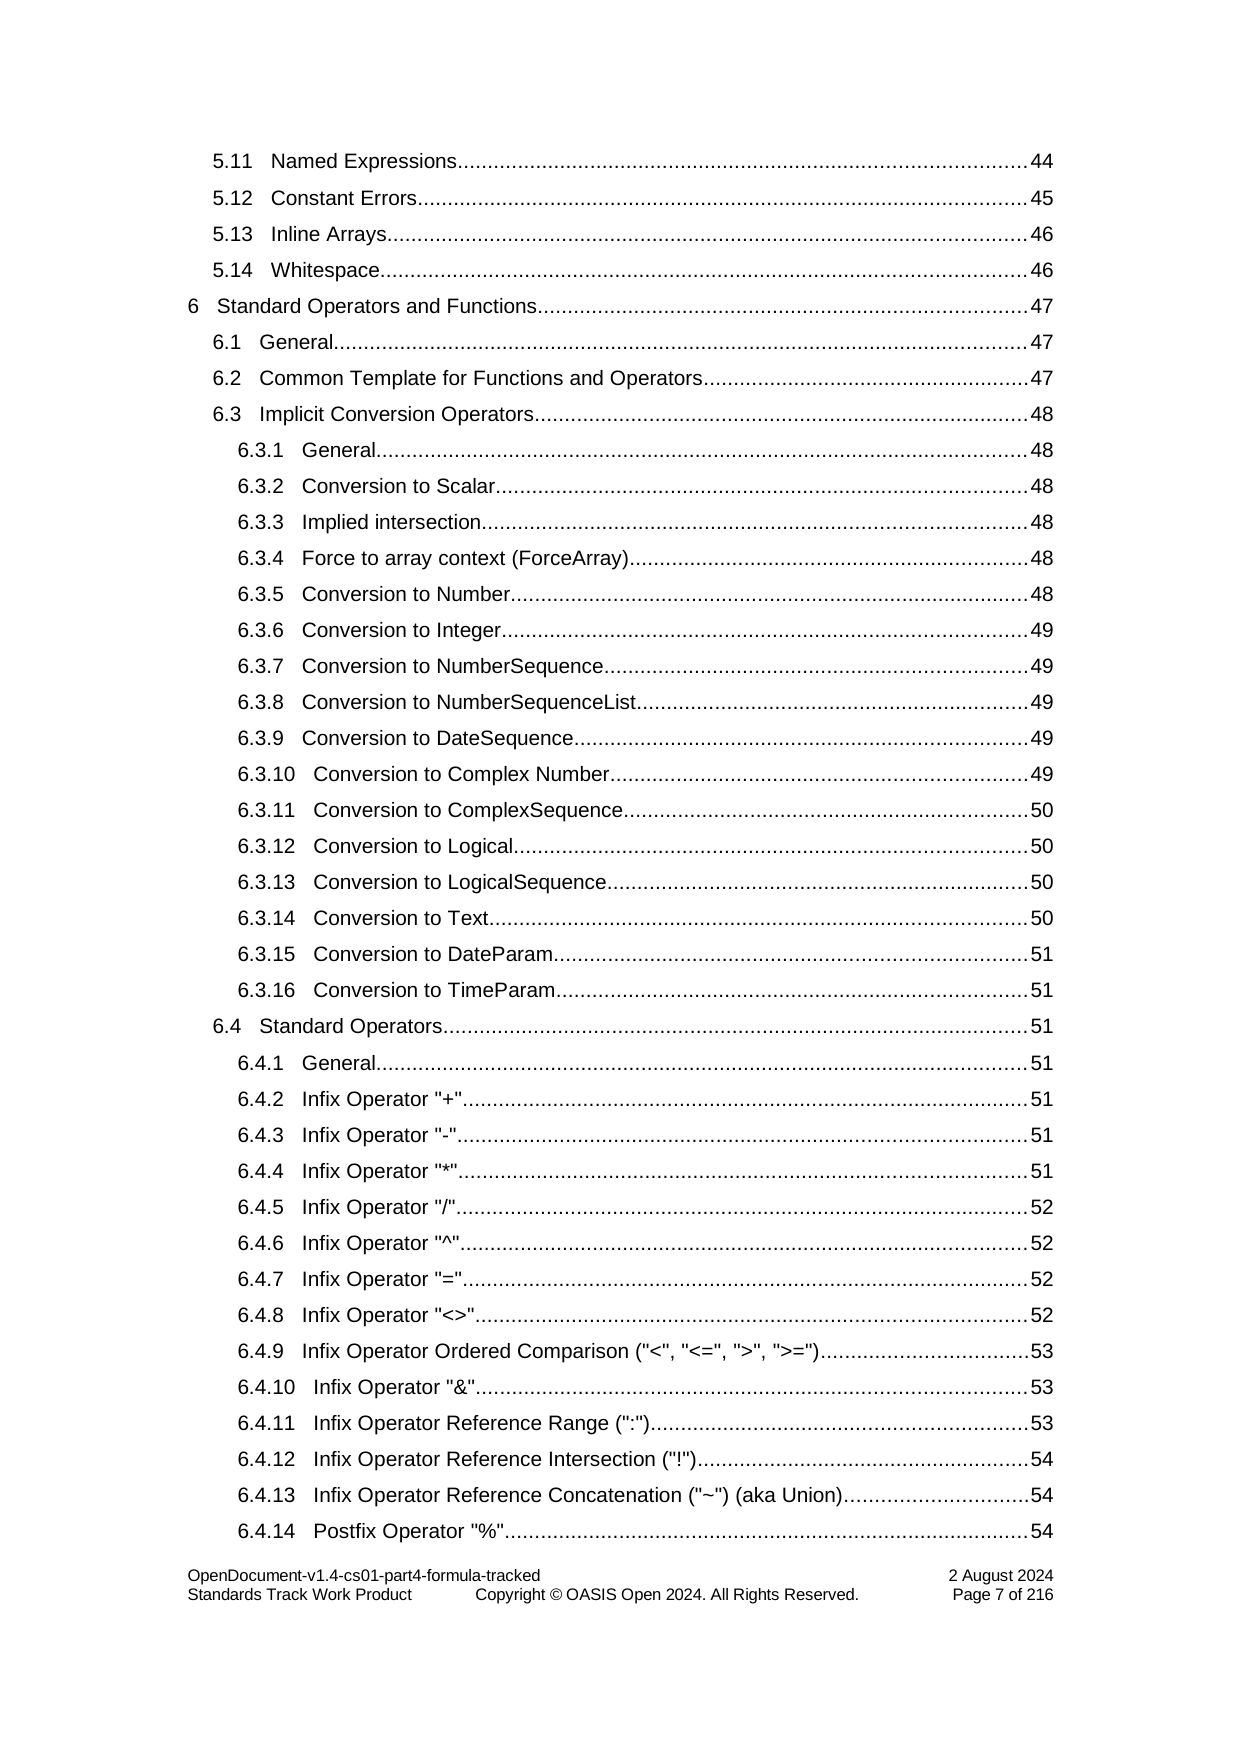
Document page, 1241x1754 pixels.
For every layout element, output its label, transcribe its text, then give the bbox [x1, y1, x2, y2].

text 6.3.9 Conversion to DateSequence 49 [237, 727, 1053, 750]
text 6.4.11 Infix Operator Reference Range (":") 53 [237, 1411, 1053, 1435]
text 6.4.7 Infix Operator "=" 52 [237, 1267, 1053, 1291]
text 5.11 Named Expressions 44 [212, 150, 1053, 173]
text 6.3.7 Conversion to NumberSequence 49 [237, 654, 1053, 678]
text 6.4.13 Infix Operator Reference Concatenation ("~") (aka Union) 54 [237, 1483, 1053, 1507]
text 6.3.8 Conversion to NumberSequenceList 49 [237, 691, 1053, 714]
text 6 Standard Operators and Functions 47 [187, 294, 1053, 318]
text 6.4 Standard Operators 51 [212, 1015, 1053, 1038]
text 6.3.15 Conversion to DateParam 51 [237, 943, 1053, 966]
text 6.2 Common Template for Functions and Operators 47 [212, 366, 1053, 390]
text 6.3.4 Force to array context (ForceArray) 48 [237, 546, 1053, 570]
text 6.3.1 General 48 [237, 438, 1053, 462]
text 6.3.13 Conversion to LogicalSequence 50 [237, 871, 1053, 894]
text 6.4.5 Infix Operator "/" 52 [237, 1195, 1053, 1219]
text 6.3.6 Conversion to Integer 49 [237, 618, 1053, 642]
text 5.13 Inline Arrays 46 [212, 222, 1053, 246]
text 6.1 General 47 [212, 330, 1053, 354]
text 6.3.14 Conversion to Text 50 [237, 907, 1053, 930]
text 6.4.10 Infix Operator "&" 53 [237, 1375, 1053, 1399]
text 6.4.6 Infix Operator "^" 52 [237, 1231, 1053, 1255]
text 6.3.2 Conversion to Scalar 48 [237, 474, 1053, 498]
text 6.3.11 Conversion to ComplexSequence 50 [237, 799, 1053, 822]
text 6.3.10 Conversion to Complex Number 49 [237, 763, 1053, 786]
text 6.4.3 Infix Operator "-" 51 [237, 1123, 1053, 1147]
text 6.3.3 Implied intersection 48 [237, 510, 1053, 534]
text 5.14 Whitespace 46 [212, 258, 1053, 282]
text 6.4.12 Infix Operator Reference Intersection ("!") 54 [237, 1447, 1053, 1471]
text 5.12 Constant Errors 45 [212, 186, 1053, 209]
text 6.3 Implicit Conversion Operators 48 [212, 402, 1053, 426]
text 6.4.9 Infix Operator Ordered Comparison ("<", "<=", ">", ">=") 53 [237, 1339, 1053, 1363]
text 6.4.14 Postfix Operator "%" 54 [237, 1519, 1053, 1543]
text 6.3.5 Conversion to Number 48 [237, 582, 1053, 606]
text 6.4.4 Infix Operator "*" 51 [237, 1159, 1053, 1183]
text 6.4.8 Infix Operator "<>" 52 [237, 1303, 1053, 1327]
text 6.4.1 General 51 [237, 1051, 1053, 1074]
text 6.3.12 Conversion to Logical 50 [237, 835, 1053, 858]
text 6.3.16 Conversion to TimeParam 51 [237, 979, 1053, 1002]
text 6.4.2 Infix Operator "+" 51 [237, 1087, 1053, 1111]
